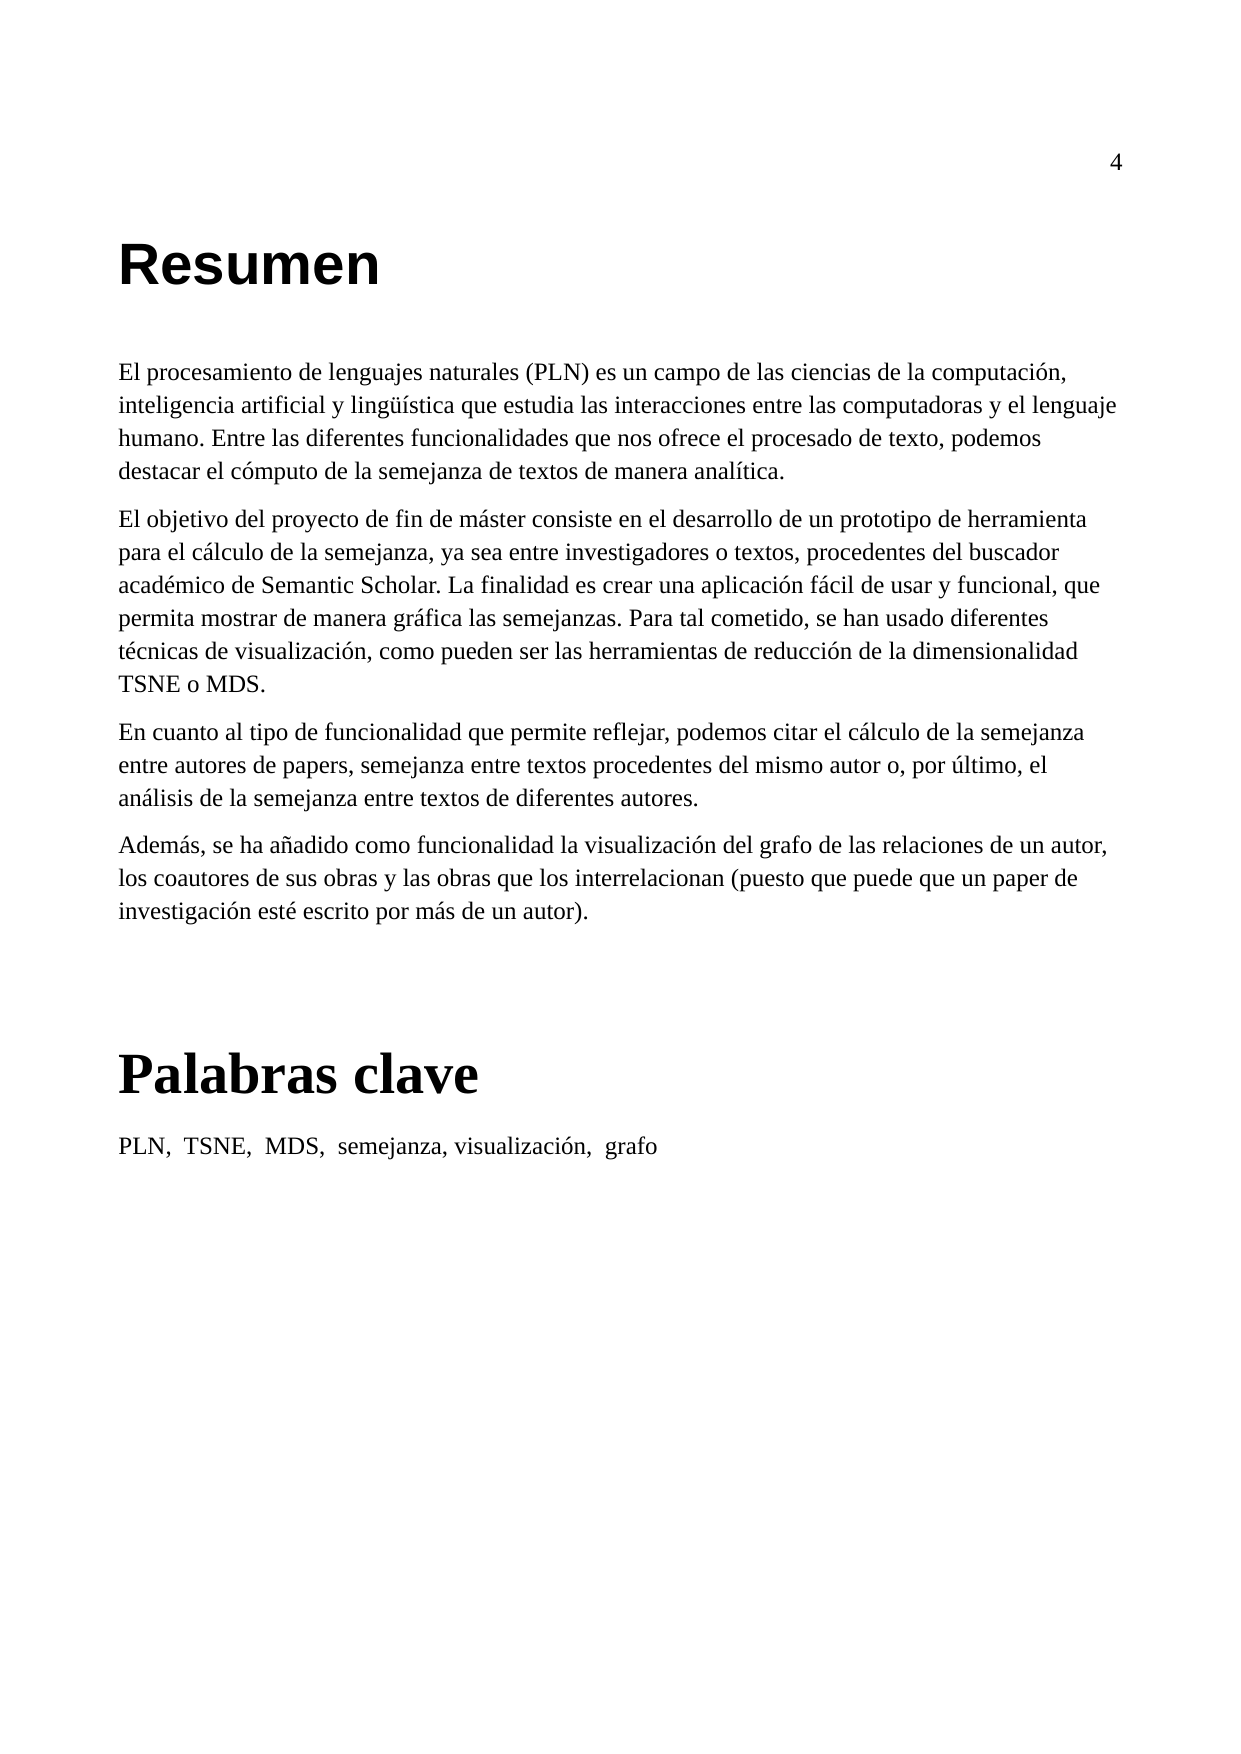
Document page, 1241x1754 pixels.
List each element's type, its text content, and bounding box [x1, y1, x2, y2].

text Palabras clave [118, 1039, 1122, 1106]
title Resumen [118, 230, 1122, 297]
text El procesamiento de lenguajes naturales (PLN) es un campo de las ciencias de la computación, inteligencia artificial y lingüística que estudia las interacciones entre las computadoras y el lenguaje humano. Entre las diferentes funcionalidades que nos ofrece el procesado de texto, podemos destacar el cómputo de la semejanza de textos de manera analítica. [118, 357, 1122, 485]
text El objetivo del proyecto de fin de máster consiste en el desarrollo de un prototipo de herramienta para el cálculo de la semejanza, ya sea entre investigadores o textos, procedentes del buscador académico de Semantic Scholar. La finalidad es crear una aplicación fácil de usar y funcional, que permita mostrar de manera gráfica las semejanzas. Para tal cometido, se han usado diferentes técnicas de visualización, como pueden ser las herramientas de reducción de la dimensionalidad TSNE o MDS. [118, 504, 1122, 698]
text Además, se ha añadido como funcionalidad la visualización del grafo de las relaciones de un autor, los coautores de sus obras y las obras que los interrelacionan (puesto que puede que un paper de investigación esté escrito por más de un autor). [118, 830, 1122, 925]
text En cuanto al tipo de funcionalidad que permite reflejar, podemos citar el cálculo de la semejanza entre autores de papers, semejanza entre textos procedentes del mismo autor o, por último, el análisis de la semejanza entre textos de diferentes autores. [118, 717, 1122, 811]
text PLN, TSNE, MDS, semejanza, visualización, grafo [118, 1131, 1122, 1159]
